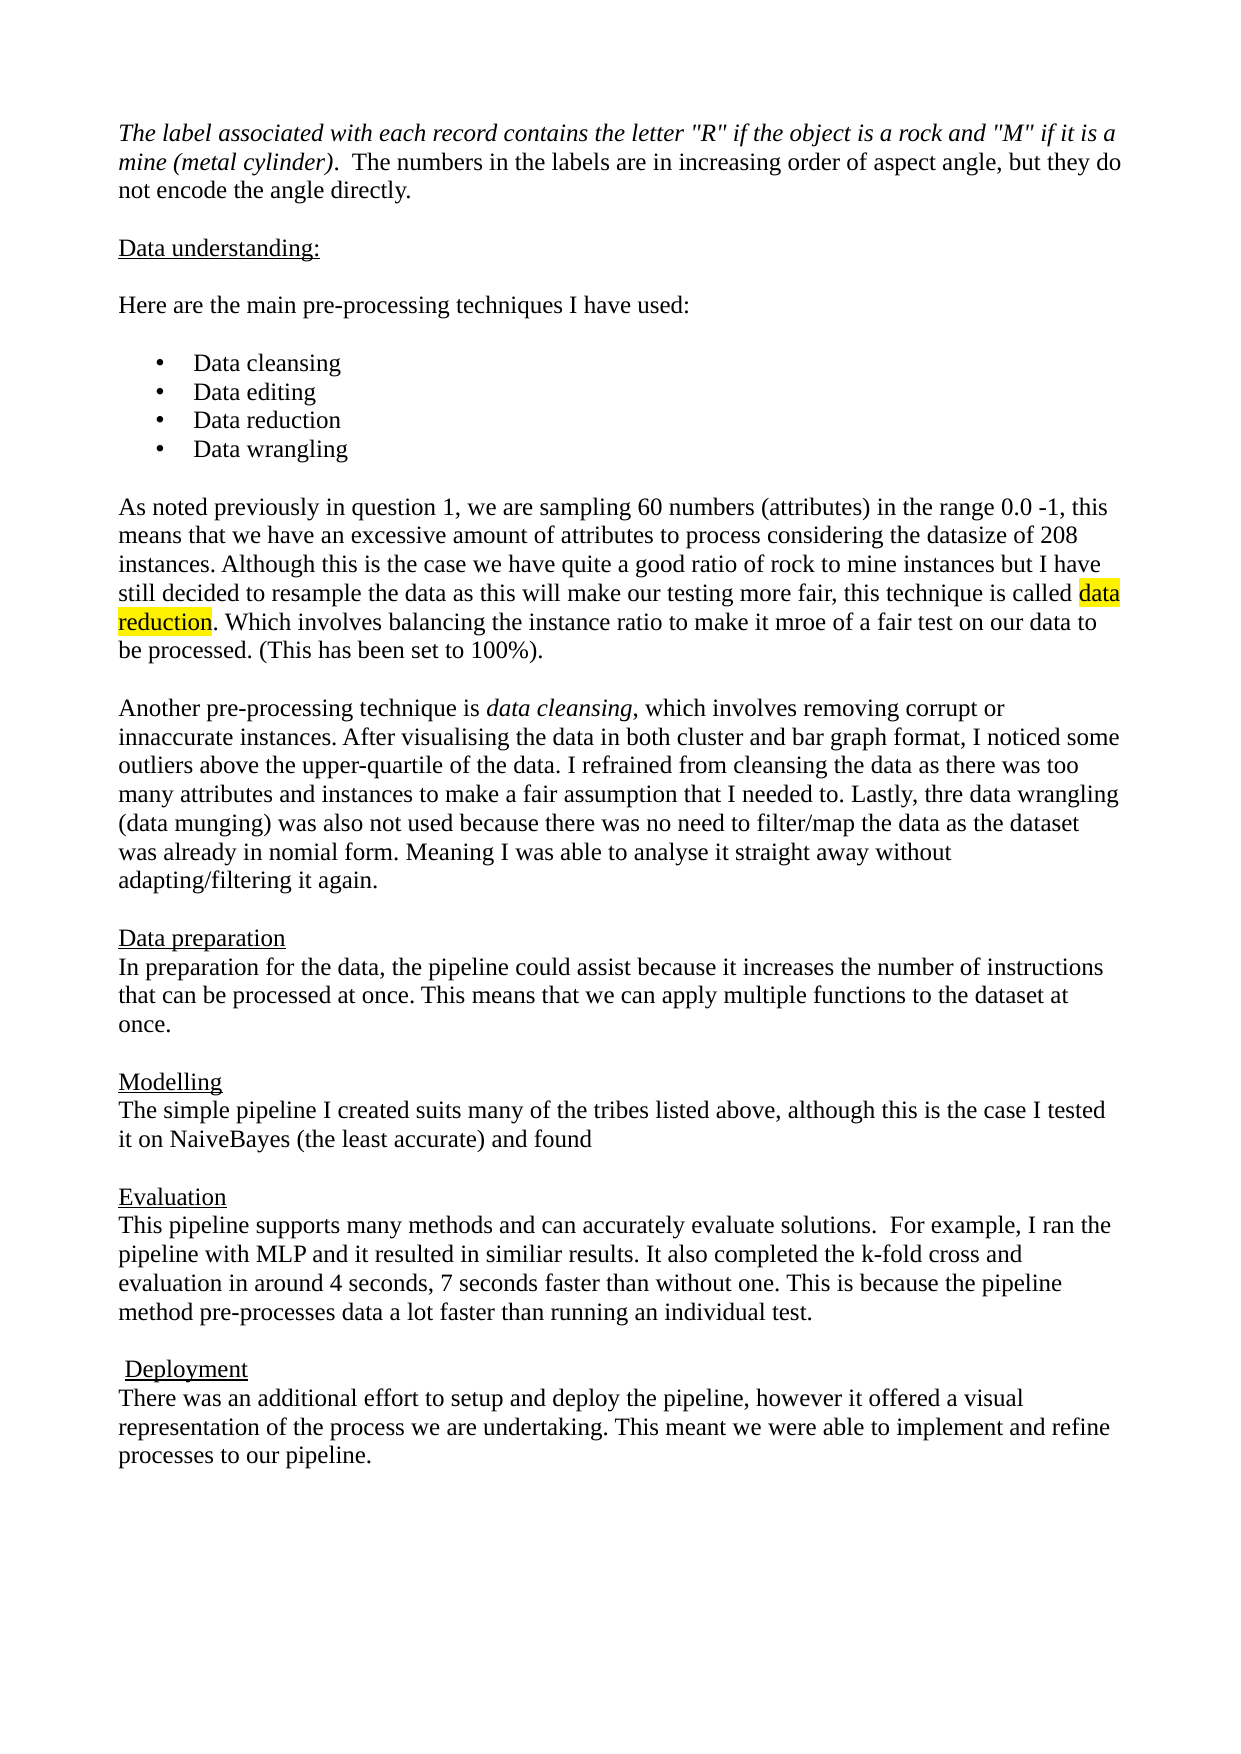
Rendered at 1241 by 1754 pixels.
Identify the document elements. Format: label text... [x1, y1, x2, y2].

text This pipeline supports many methods and can accurately evaluate solutions. For example, I ran the pipeline with MLP and it resulted in similiar results. It also completed the k-fold cross and evaluation in around 4 seconds, 7 seconds faster than without one. This is because the pipeline method pre-processes data a lot faster than running an individual test. [118, 1211, 1122, 1326]
list Data reduction [156, 406, 1122, 434]
list Data wrangling [156, 434, 1122, 463]
list Data editing [156, 377, 1122, 406]
text Here are the main pre-processing techniques I have used: [118, 291, 1122, 319]
text Data understanding: [118, 233, 1122, 262]
text Deployment [118, 1354, 1122, 1383]
text As noted previously in question 1, we are sampling 60 numbers (attributes) in the range 0.0 -1, this means that we have an excessive amount of attributes to process considering the datasize of 208 instances. Although this is the case we have quite a good ratio of rock to mine instances but I have still decided to resample the data as this will make our testing more fair, this technique is called data reduction. Which involves balancing the instance ratio to make it mroe of a fair test on our data to be processed. (This has been set to 100%). [118, 492, 1122, 664]
text The simple pipeline I created suits many of the tribes listed above, although this is the case I tested it on NaiveBayes (the least accurate) and found [118, 1096, 1122, 1153]
text In preparation for the data, the pipeline could assist because it increases the number of instructions that can be processed at once. This means that we can apply multiple functions to the dataset at once. [118, 952, 1122, 1038]
text There was an additional effort to setup and deploy the pipeline, however it offered a visual representation of the process we are undertaking. This meant we were able to implement and refine processes to our pipeline. [118, 1383, 1122, 1469]
text Evaluation [118, 1182, 1122, 1211]
list Data cleansing [156, 348, 1122, 377]
text The label associated with each record contains the letter "R" if the object is a rock and "M" if it is a mine (metal cylinder). The numbers in the labels are in increasing order of aspect angle, but they do not encode the angle directly. [118, 118, 1122, 204]
text Another pre-processing technique is data cleansing, which involves removing corrupt or innaccurate instances. After visualising the data in both cluster and bar graph format, I noticed some outliers above the upper-quartile of the data. I refrained from cleansing the data as there was too many attributes and instances to make a fair assumption that I needed to. Lastly, thre data wrangling (data munging) was also not used because there was no need to filter/map the data as the dataset was already in nomial form. Meaning I was able to analyse it straight away without adapting/filtering it again. [118, 693, 1122, 894]
text Data preparation [118, 923, 1122, 952]
text Modelling [118, 1067, 1122, 1096]
